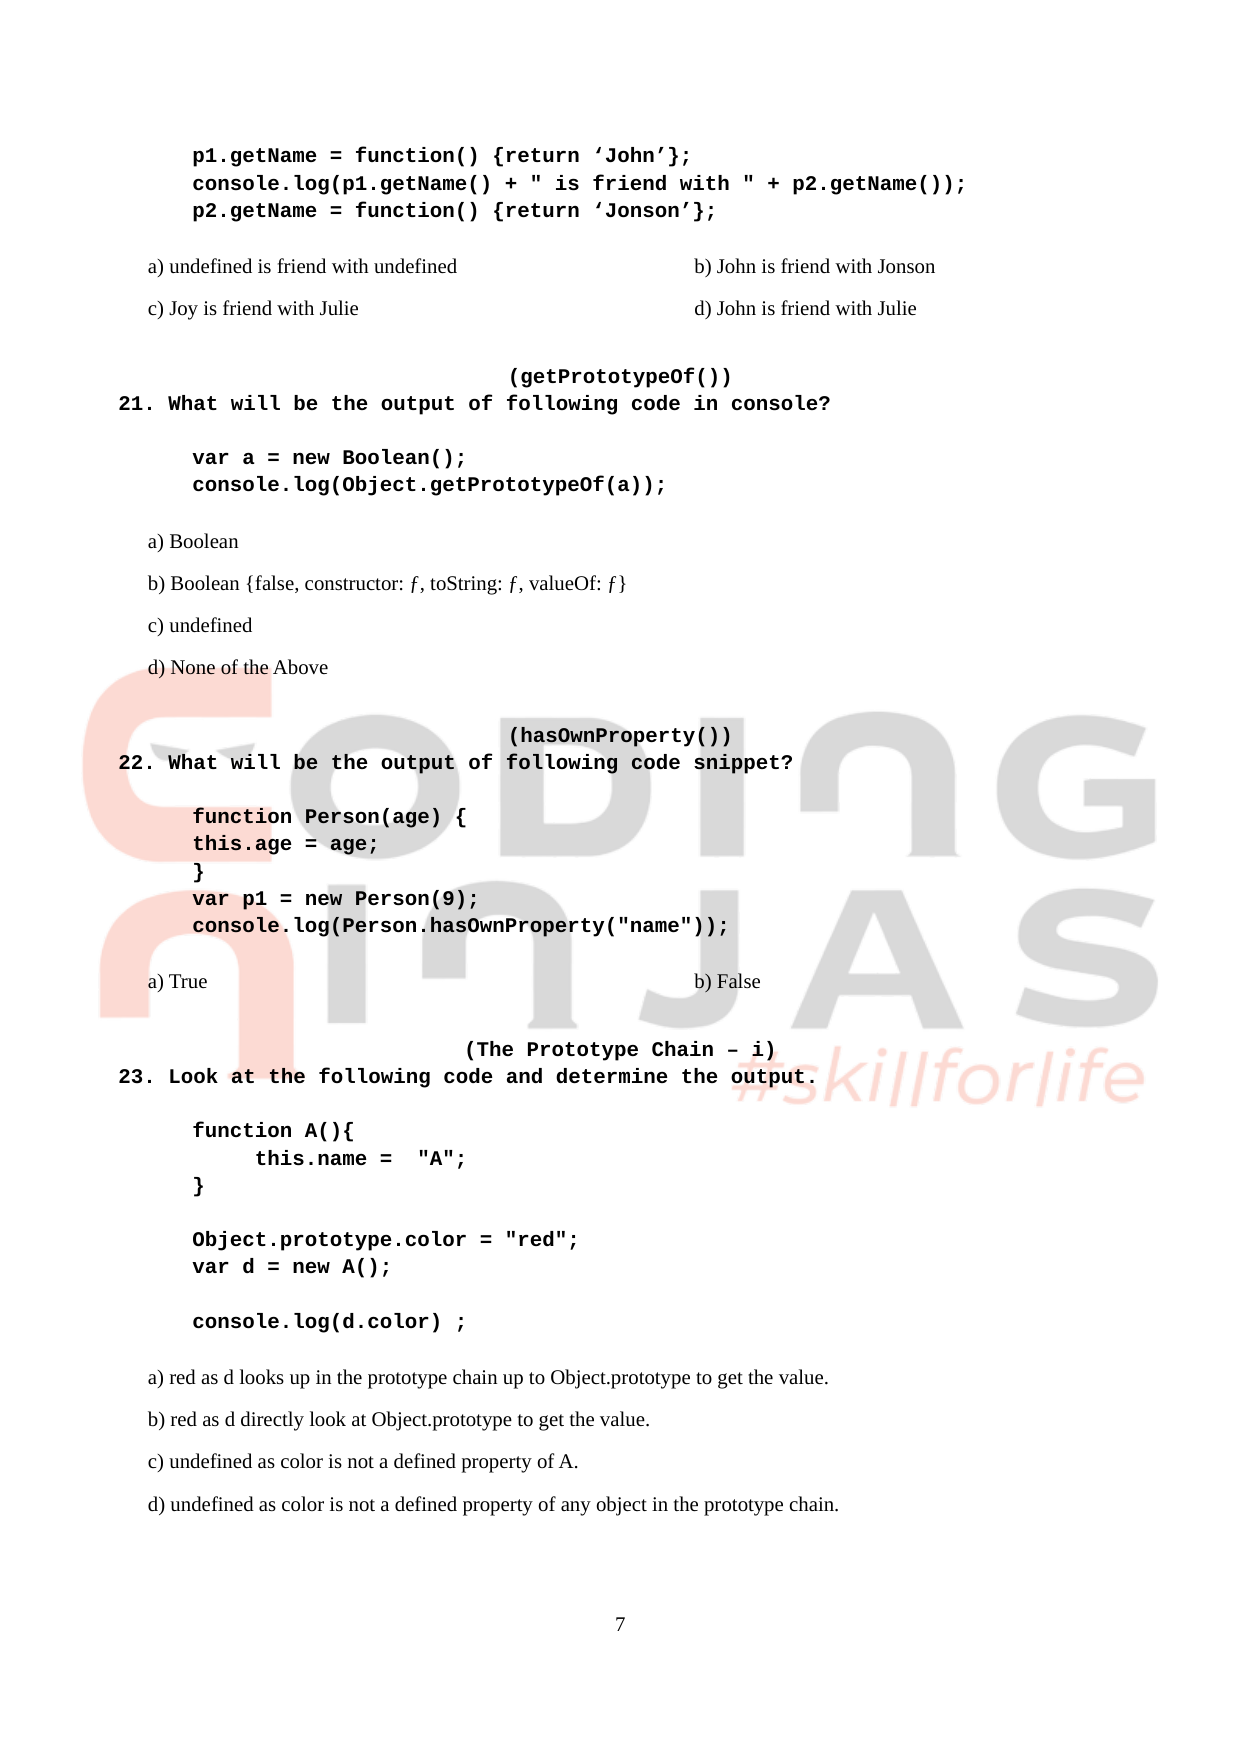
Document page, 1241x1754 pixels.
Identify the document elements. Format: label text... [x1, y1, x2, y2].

text a) Boolean [148, 529, 1122, 553]
text (The Prototype Chain – i) [118, 1039, 1122, 1062]
text function A(){ [192, 1120, 1122, 1144]
text a) True b) False [148, 969, 1122, 993]
text console.log(Person.hasOwnProperty("name")); [192, 915, 1122, 939]
text } [192, 1175, 1122, 1198]
text this.age = age; [192, 833, 1122, 857]
text a) red as d looks up in the prototype chain up to Object.prototype to get the value. [148, 1365, 1122, 1389]
text var d = new A(); [192, 1256, 1122, 1280]
text (getPrototypeOf()) [118, 366, 1122, 389]
text p1.getName = function() {return ‘John’}; [192, 145, 1122, 169]
text this.name = "A"; [192, 1147, 1122, 1171]
text d) undefined as color is not a defined property of any object in the prototype chain. [148, 1492, 1122, 1516]
text Object.prototype.color = "red"; [192, 1229, 1122, 1253]
text b) Boolean {false, constructor: ƒ, toString: ƒ, valueOf: ƒ} [148, 571, 1122, 595]
text console.log(Object.getPrototypeOf(a)); [192, 474, 1122, 498]
text } [192, 861, 1122, 884]
text console.log(d.color) ; [192, 1311, 1122, 1334]
text c) Joy is friend with Julie d) John is friend with Julie [148, 296, 1122, 320]
text b) red as d directly look at Object.prototype to get the value. [148, 1407, 1122, 1431]
text 21. What will be the output of following code in console? [118, 393, 1122, 416]
text c) undefined [148, 613, 1122, 637]
text var a = new Boolean(); [192, 447, 1122, 471]
text 23. Look at the following code and determine the output. [118, 1066, 1122, 1089]
text a) undefined is friend with undefined b) John is friend with Jonson [148, 254, 1122, 278]
text d) None of the Above [148, 655, 1122, 679]
text function Person(age) { [192, 806, 1122, 830]
text (hasOwnProperty()) [118, 725, 1122, 748]
text var p1 = new Person(9); [192, 888, 1122, 911]
text c) undefined as color is not a defined property of A. [148, 1449, 1122, 1473]
text 22. What will be the output of following code snippet? [118, 752, 1122, 776]
text p2.getName = function() {return ‘Jonson’}; [192, 200, 1122, 223]
text console.log(p1.getName() + " is friend with " + p2.getName()); [192, 172, 1122, 196]
